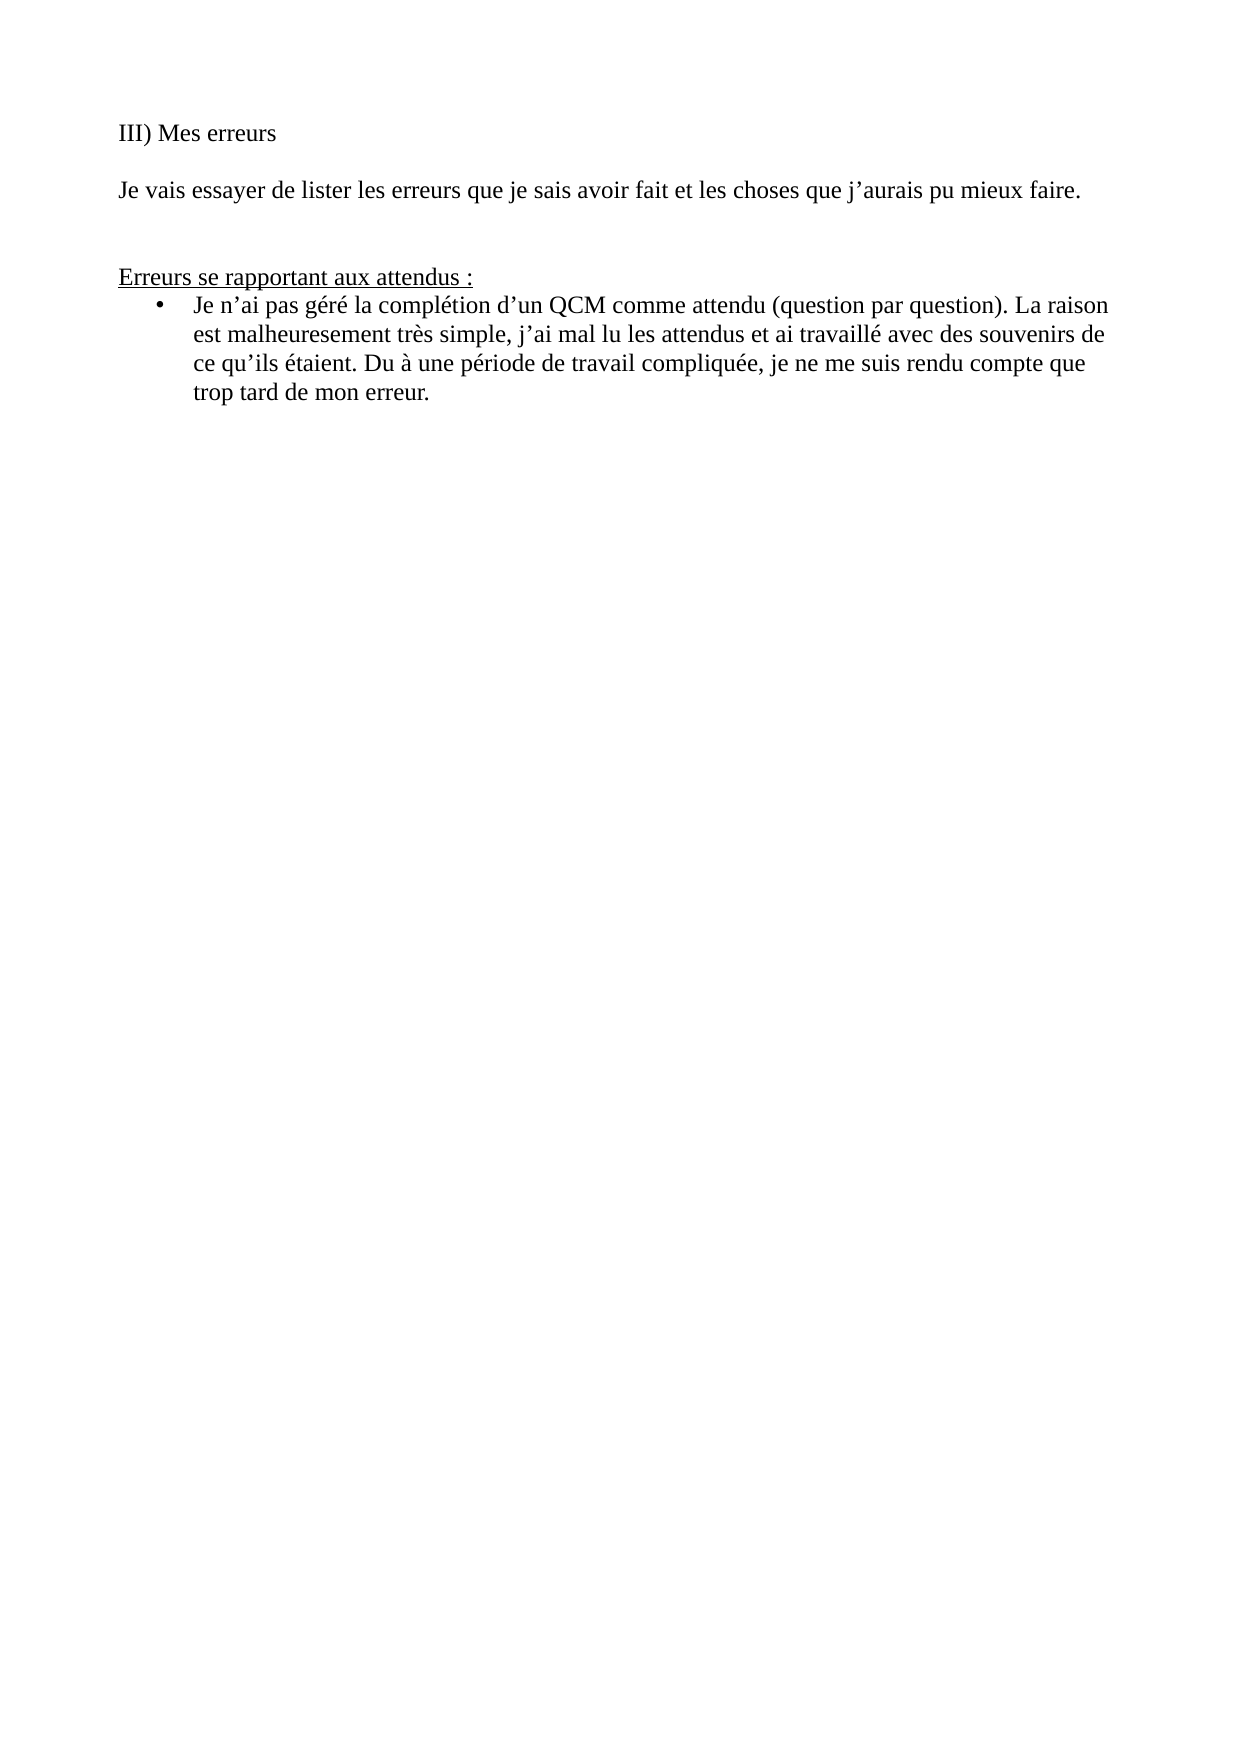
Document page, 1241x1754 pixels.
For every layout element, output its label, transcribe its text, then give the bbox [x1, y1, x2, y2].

text Erreurs se rapportant aux attendus : [118, 262, 1122, 291]
text III) Mes erreurs [118, 118, 1122, 147]
list Je n’ai pas géré la complétion d’un QCM comme attendu (question par question). La raison est malheuresement très simple, j’ai mal lu les attendus et ai travaillé avec des souvenirs de ce qu’ils étaient. Du à une période de travail compliquée, je ne me suis rendu compte que trop tard de mon erreur. [156, 291, 1122, 406]
text Je vais essayer de lister les erreurs que je sais avoir fait et les choses que j’aurais pu mieux faire. [118, 176, 1122, 204]
